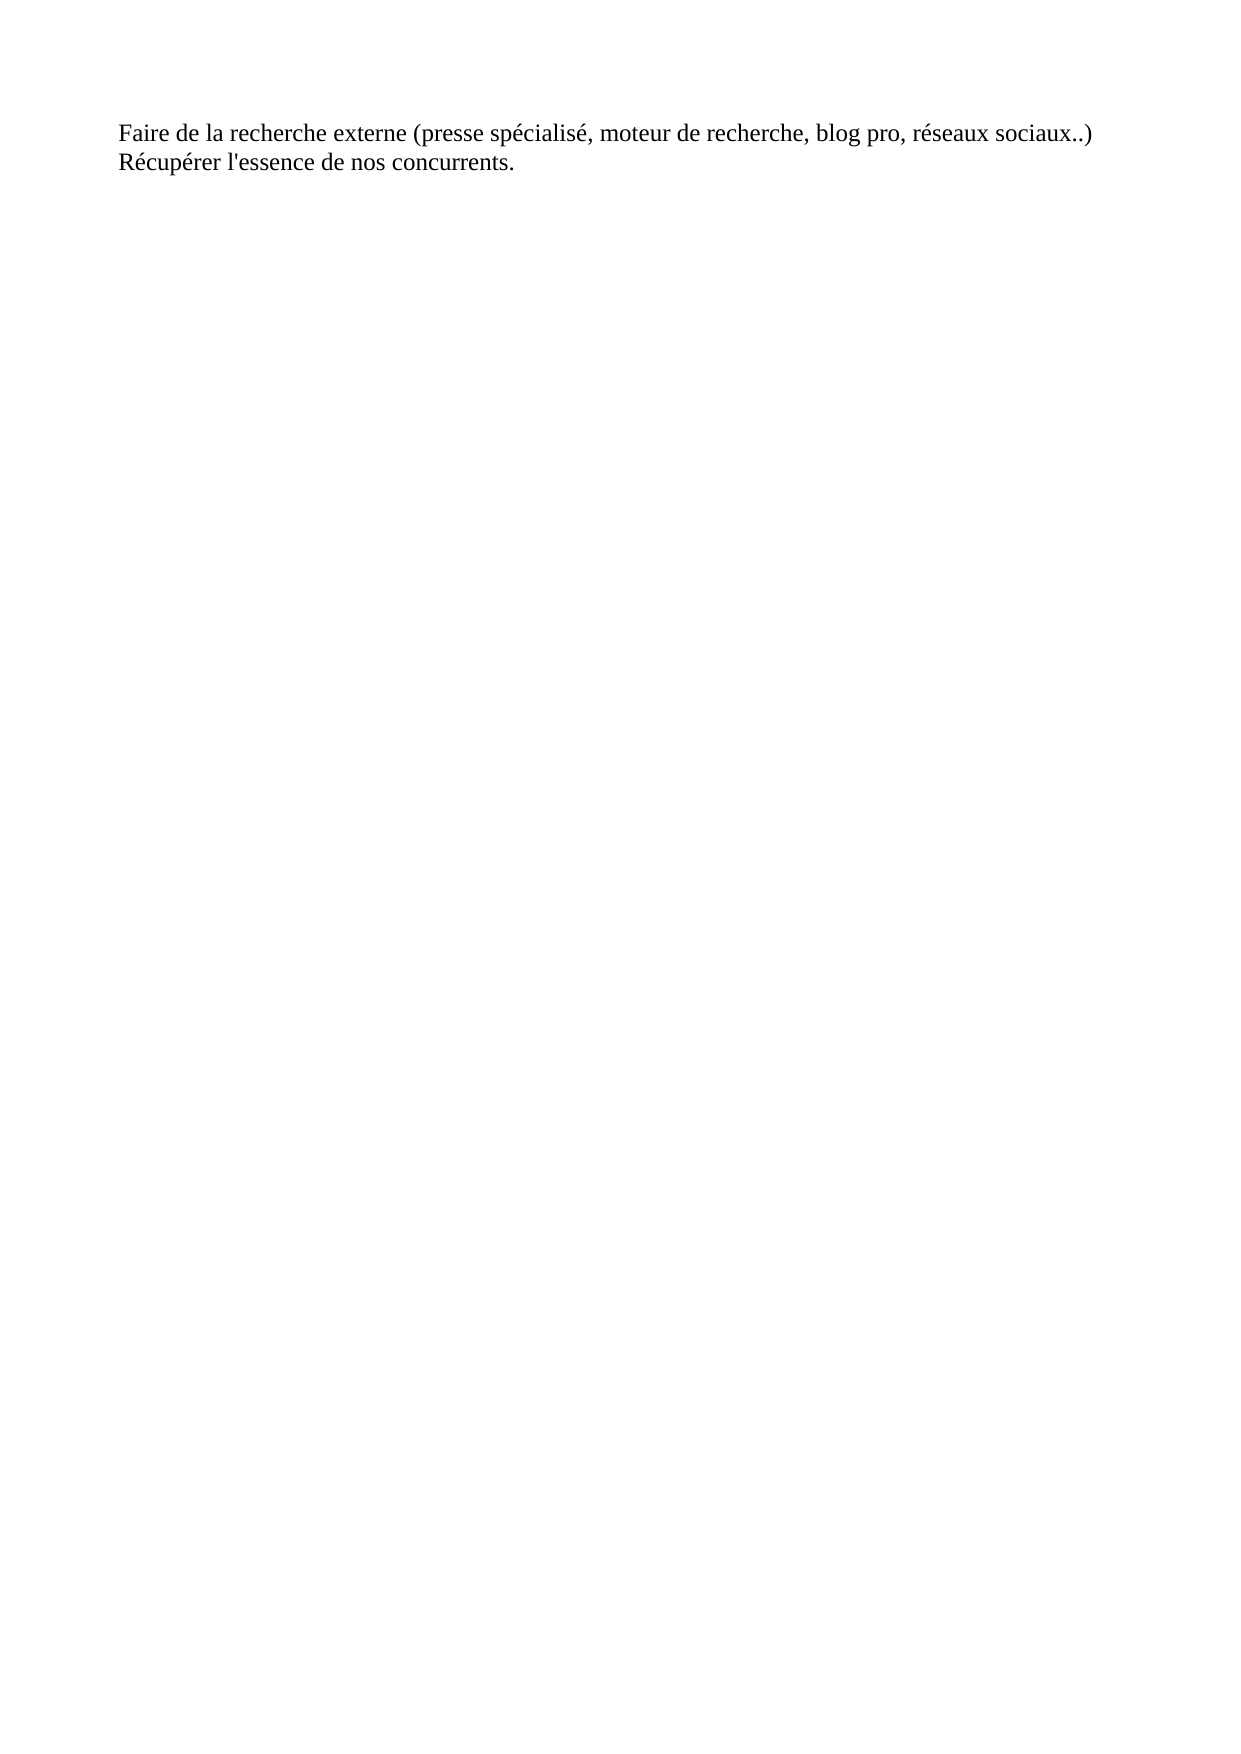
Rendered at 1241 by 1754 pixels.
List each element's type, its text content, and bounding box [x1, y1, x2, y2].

text Récupérer l'essence de nos concurrents. [118, 147, 1122, 176]
text Faire de la recherche externe (presse spécialisé, moteur de recherche, blog pro, réseaux sociaux..) [118, 118, 1122, 147]
